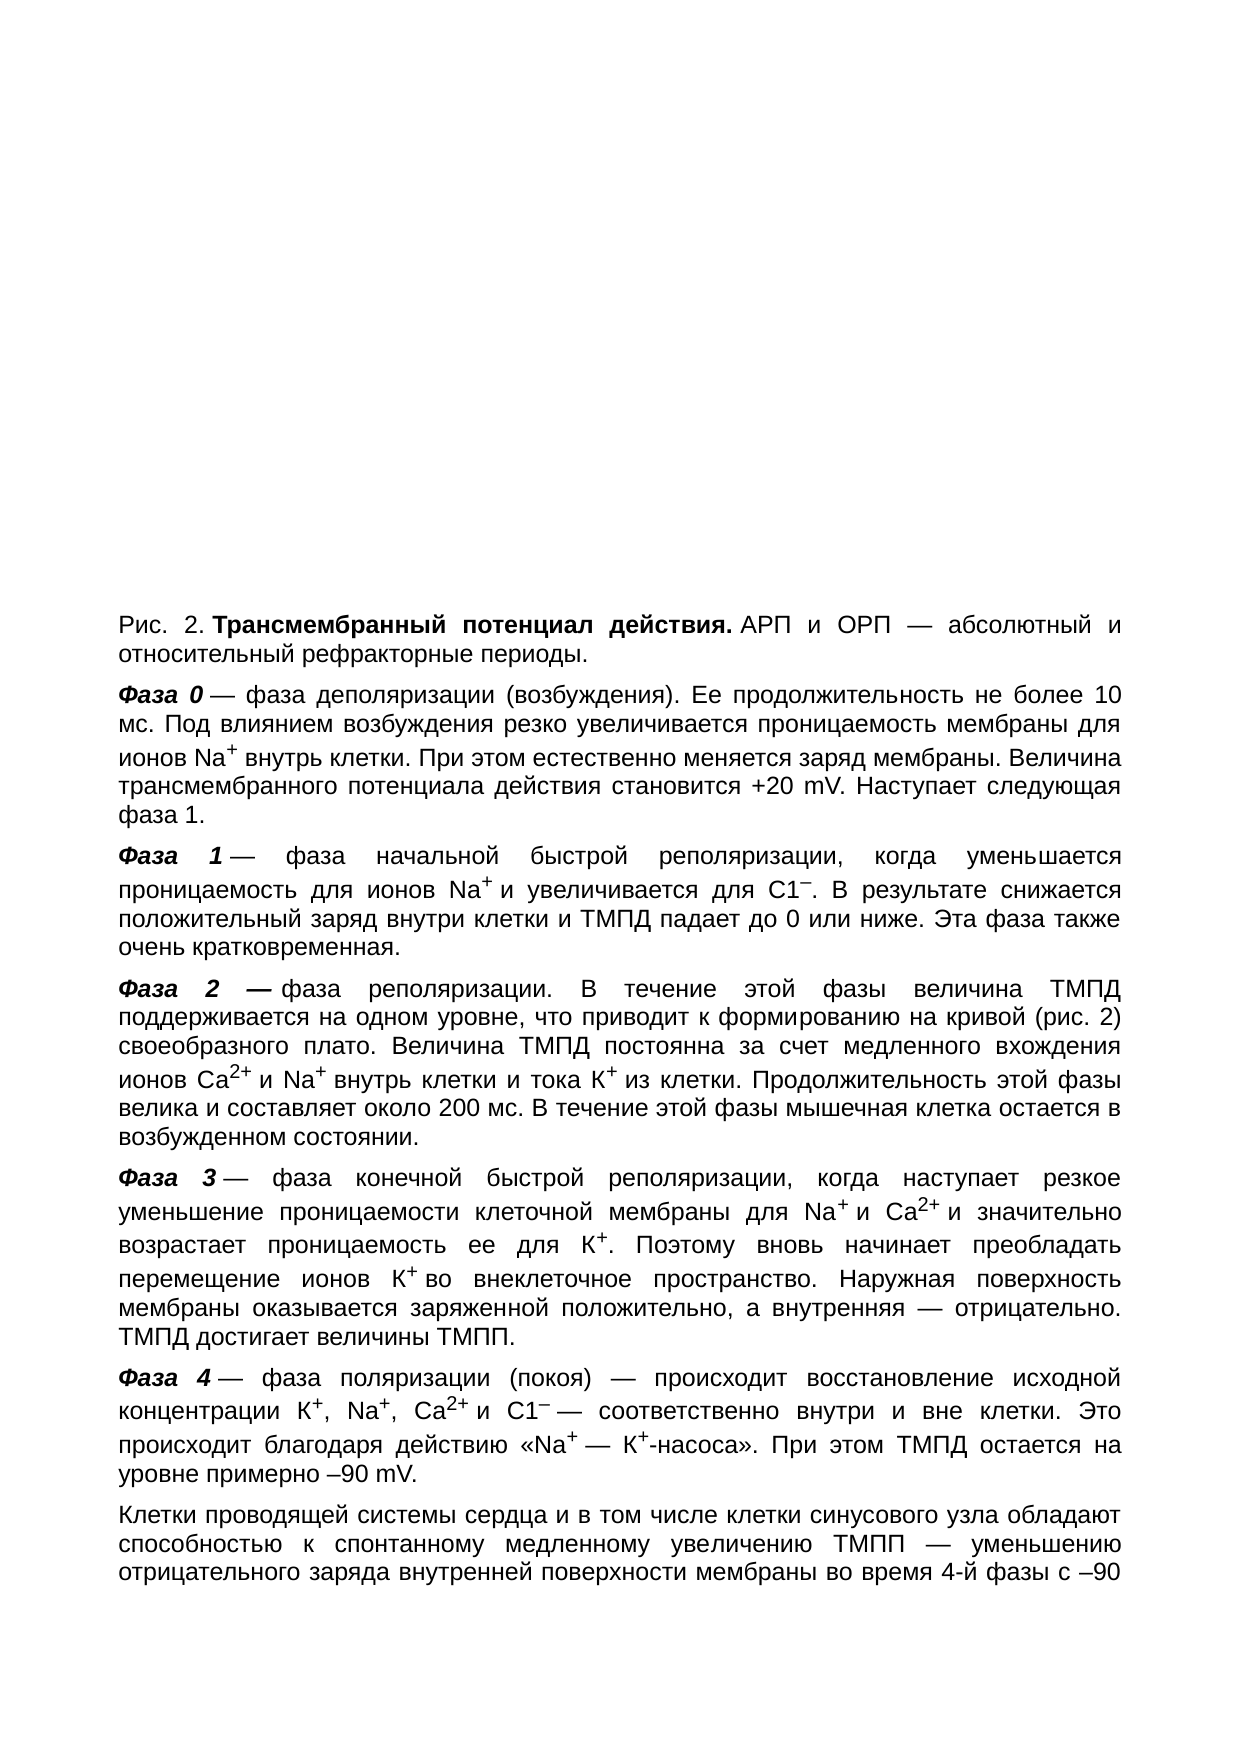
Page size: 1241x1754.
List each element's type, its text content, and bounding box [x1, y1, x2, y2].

text Фаза 0 — фаза деполяризации (возбуждения). Ее продолжитель­ность не более 10 мс. Под влиянием возбуждения резко увеличивается проницаемость мембраны для ионов Na+ внутрь клетки. При этом естественно меняется заряд мембраны. Величина трансмембранного потенциала действия становится +20 mV. Наступает следующая фаза 1. [118, 680, 1122, 829]
text Фаза 3 — фаза конечной быстрой реполяризации, когда наступает резкое уменьшение проницаемости клеточной мембраны для Na+ и Са2+ и значительно возрастает проницаемость ее для К+. Поэтому вновь начинает преобладать перемещение ионов К+ во внеклеточное пространство. Наружная поверхность мембраны оказывается заряжен­ной положительно, а внутренняя — отрицательно. ТМПД достигает величины ТМПП. [118, 1163, 1122, 1350]
text Рис. 2. Трансмембранный потенциал действия. АРП и ОРП — абсолютный и относительный рефракторные периоды. [118, 610, 1122, 668]
text Фаза 4 — фаза поляризации (покоя) — происходит восстановление исходной концентрации К+, Na+, Са2+ и С1– — соответственно внутри и вне клетки. Это происходит благодаря действию «Na+ — К+-насоса». При этом ТМПД остается на уровне примерно –90 mV. [118, 1363, 1122, 1487]
text Фаза 2 — фаза реполяризации. В течение этой фазы величина ТМПД поддерживается на одном уровне, что приводит к форми­рованию на кривой (рис. 2) своеобразного плато. Величина ТМПД постоянна за счет медленного вхождения ионов Са2+ и Na+ внутрь клетки и тока К+ из клетки. Продолжительность этой фазы велика и составляет около 200 мс. В течение этой фазы мышечная клетка остается в возбужденном состоянии. [118, 974, 1122, 1151]
text Фаза 1 — фаза начальной быстрой реполяризации, когда умень­шается проницаемость для ионов Na+ и увеличивается для C1–. В результате снижается положительный заряд внутри клетки и ТМПД падает до 0 или ниже. Эта фаза также очень кратковременная. [118, 841, 1122, 961]
text Клетки проводящей системы сердца и в том числе клетки синусового узла обладают способностью к спонтанному медленному уве­личению ТМПП — уменьшению отрицательного заряда внутренней поверхности мембраны во время 4-й фазы с –90 [118, 1500, 1122, 1586]
